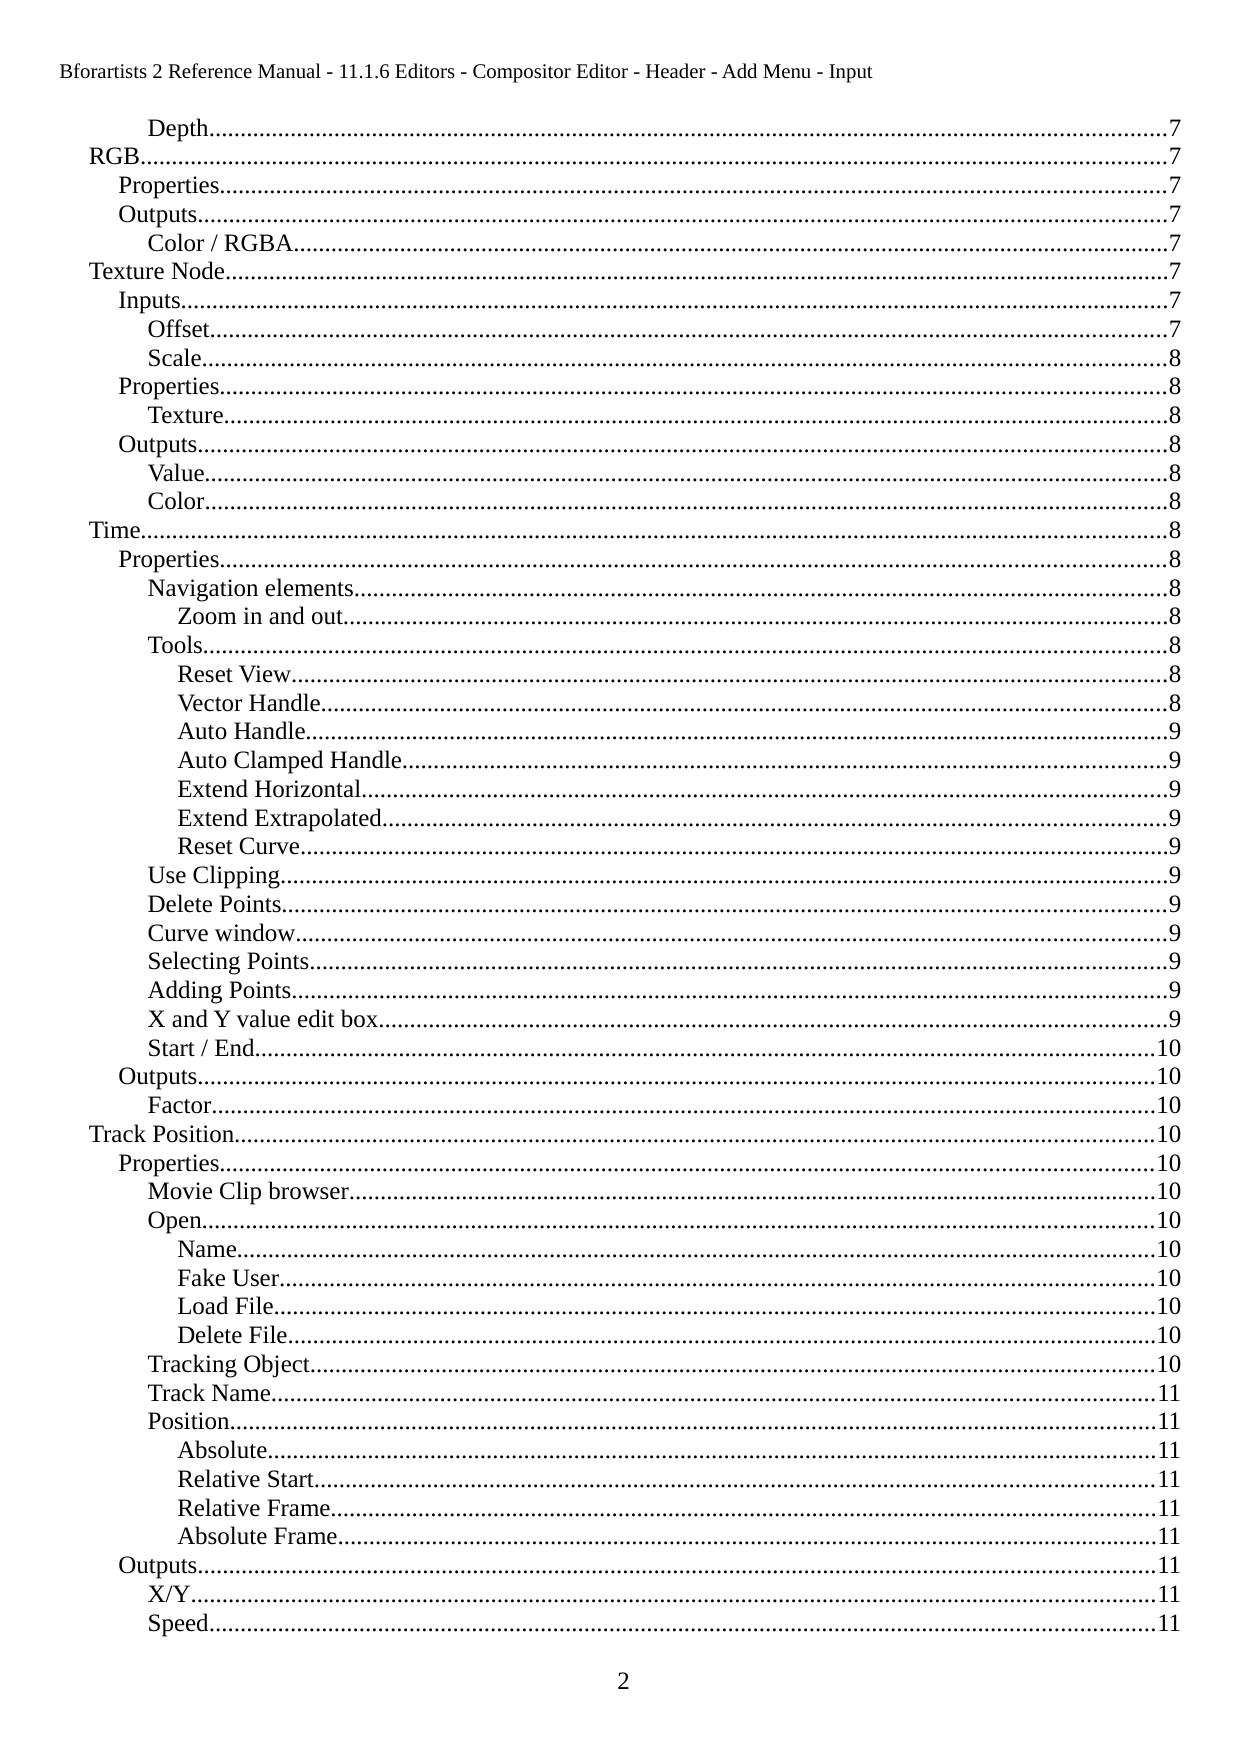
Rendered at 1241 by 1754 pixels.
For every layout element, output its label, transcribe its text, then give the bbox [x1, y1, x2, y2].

text Name 10 [177, 1234, 1181, 1263]
text Auto Clamped Handle 9 [177, 745, 1181, 774]
text X and Y value edit box 9 [147, 1004, 1181, 1033]
text Tracking Object 10 [147, 1349, 1181, 1378]
text Outputs 8 [118, 429, 1181, 458]
text Relative Start 11 [177, 1464, 1181, 1493]
text Selecting Points 9 [147, 946, 1181, 975]
text Navigation elements 8 [147, 573, 1181, 601]
text Value 8 [147, 458, 1181, 486]
text Properties 7 [118, 170, 1181, 199]
text Auto Handle 9 [177, 716, 1181, 745]
text Factor 10 [147, 1090, 1181, 1119]
text Properties 10 [118, 1148, 1181, 1176]
text Use Clipping 9 [147, 860, 1181, 889]
text Open 10 [147, 1205, 1181, 1234]
text Properties 8 [118, 371, 1181, 400]
text Properties 8 [118, 544, 1181, 573]
text Relative Frame 11 [177, 1493, 1181, 1521]
text Depth 7 [147, 113, 1181, 141]
text Track Name 11 [147, 1378, 1181, 1406]
text Curve window 9 [147, 918, 1181, 946]
text Delete File 10 [177, 1320, 1181, 1349]
text Reset View 8 [177, 659, 1181, 688]
text Movie Clip browser 10 [147, 1176, 1181, 1205]
text Inputs 7 [118, 285, 1181, 314]
text Time 8 [88, 515, 1181, 544]
text Zoom in and out 8 [177, 601, 1181, 630]
text Extend Extrapolated 9 [177, 803, 1181, 831]
text Offset 7 [147, 314, 1181, 343]
text Scale 8 [147, 343, 1181, 371]
text Position 11 [147, 1406, 1181, 1435]
text Absolute 11 [177, 1435, 1181, 1464]
text Load File 10 [177, 1291, 1181, 1320]
text Color 8 [147, 486, 1181, 515]
text Vector Handle 8 [177, 688, 1181, 716]
text Start / End 10 [147, 1033, 1181, 1061]
text Texture 8 [147, 400, 1181, 429]
text Delete Points 9 [147, 889, 1181, 918]
text Color / RGBA 7 [147, 228, 1181, 256]
text Speed 11 [147, 1608, 1181, 1636]
text Texture Node 7 [88, 256, 1181, 285]
text Reset Curve 9 [177, 831, 1181, 860]
text Extend Horizontal 9 [177, 774, 1181, 803]
text RGB 7 [88, 141, 1181, 170]
text Outputs 7 [118, 199, 1181, 228]
text Absolute Frame 11 [177, 1521, 1181, 1550]
text Tools 8 [147, 630, 1181, 659]
text Track Position 10 [88, 1119, 1181, 1148]
text X/Y 11 [147, 1579, 1181, 1608]
text Adding Points 9 [147, 975, 1181, 1004]
text Outputs 10 [118, 1061, 1181, 1090]
text Outputs 11 [118, 1550, 1181, 1579]
text Fake User 10 [177, 1263, 1181, 1291]
